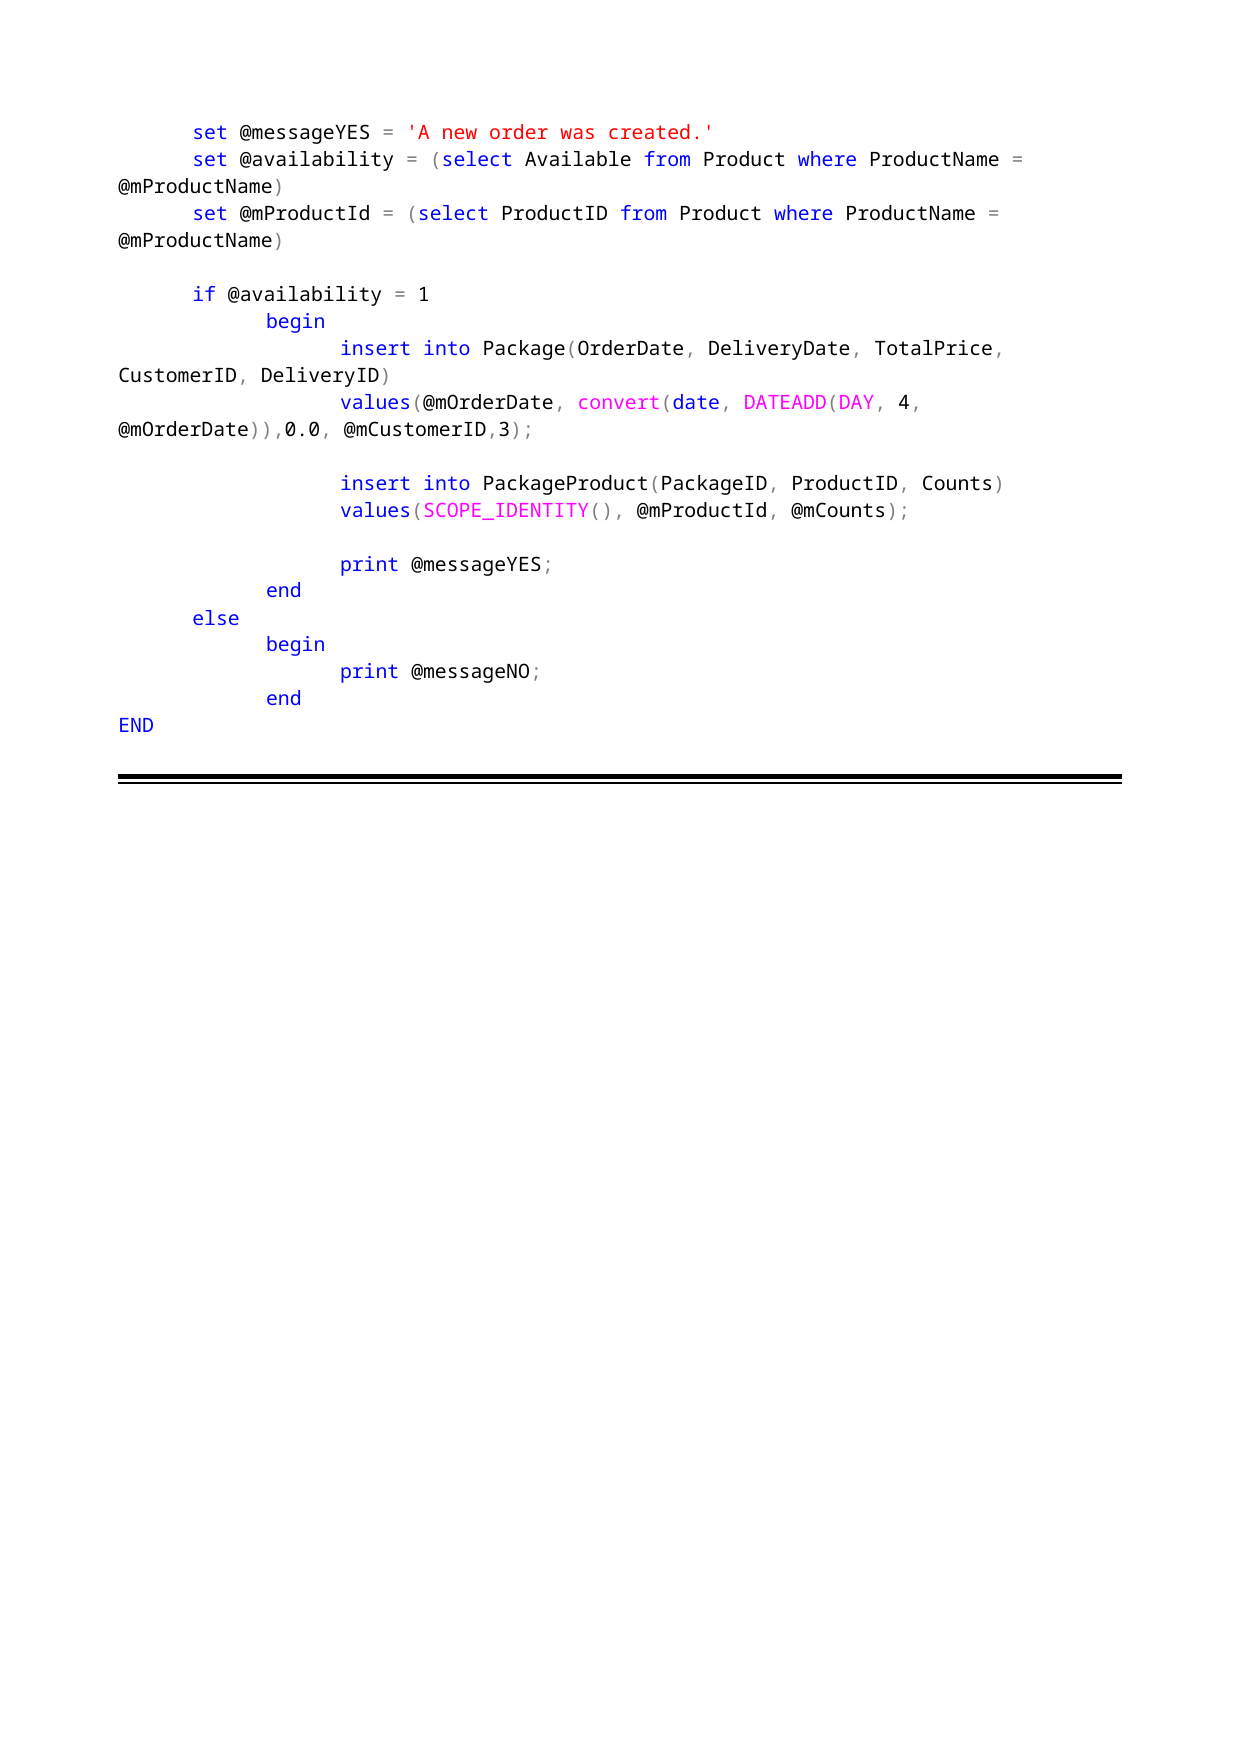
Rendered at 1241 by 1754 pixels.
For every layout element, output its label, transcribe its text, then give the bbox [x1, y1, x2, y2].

text end [118, 685, 1122, 712]
text set @availability = (select Available from Product where ProductName = @mProductName) [118, 145, 1122, 199]
text else [118, 604, 1122, 631]
text print @messageYES; [118, 550, 1122, 577]
text values(@mOrderDate, convert(date, DATEADD(DAY, 4, @mOrderDate)),0.0, @mCustomerID,3); [118, 388, 1122, 442]
text print @messageNO; [118, 658, 1122, 685]
text begin [118, 631, 1122, 658]
text end [118, 577, 1122, 604]
text END [118, 712, 1122, 739]
text begin [118, 307, 1122, 334]
text insert into PackageProduct(PackageID, ProductID, Counts) [118, 469, 1122, 496]
text values(SCOPE_IDENTITY(), @mProductId, @mCounts); [118, 496, 1122, 523]
text set @mProductId = (select ProductID from Product where ProductName = @mProductName) [118, 199, 1122, 253]
text if @availability = 1 [118, 280, 1122, 307]
text insert into Package(OrderDate, DeliveryDate, TotalPrice, CustomerID, DeliveryID) [118, 334, 1122, 388]
text set @messageYES = 'A new order was created.' [118, 118, 1122, 145]
